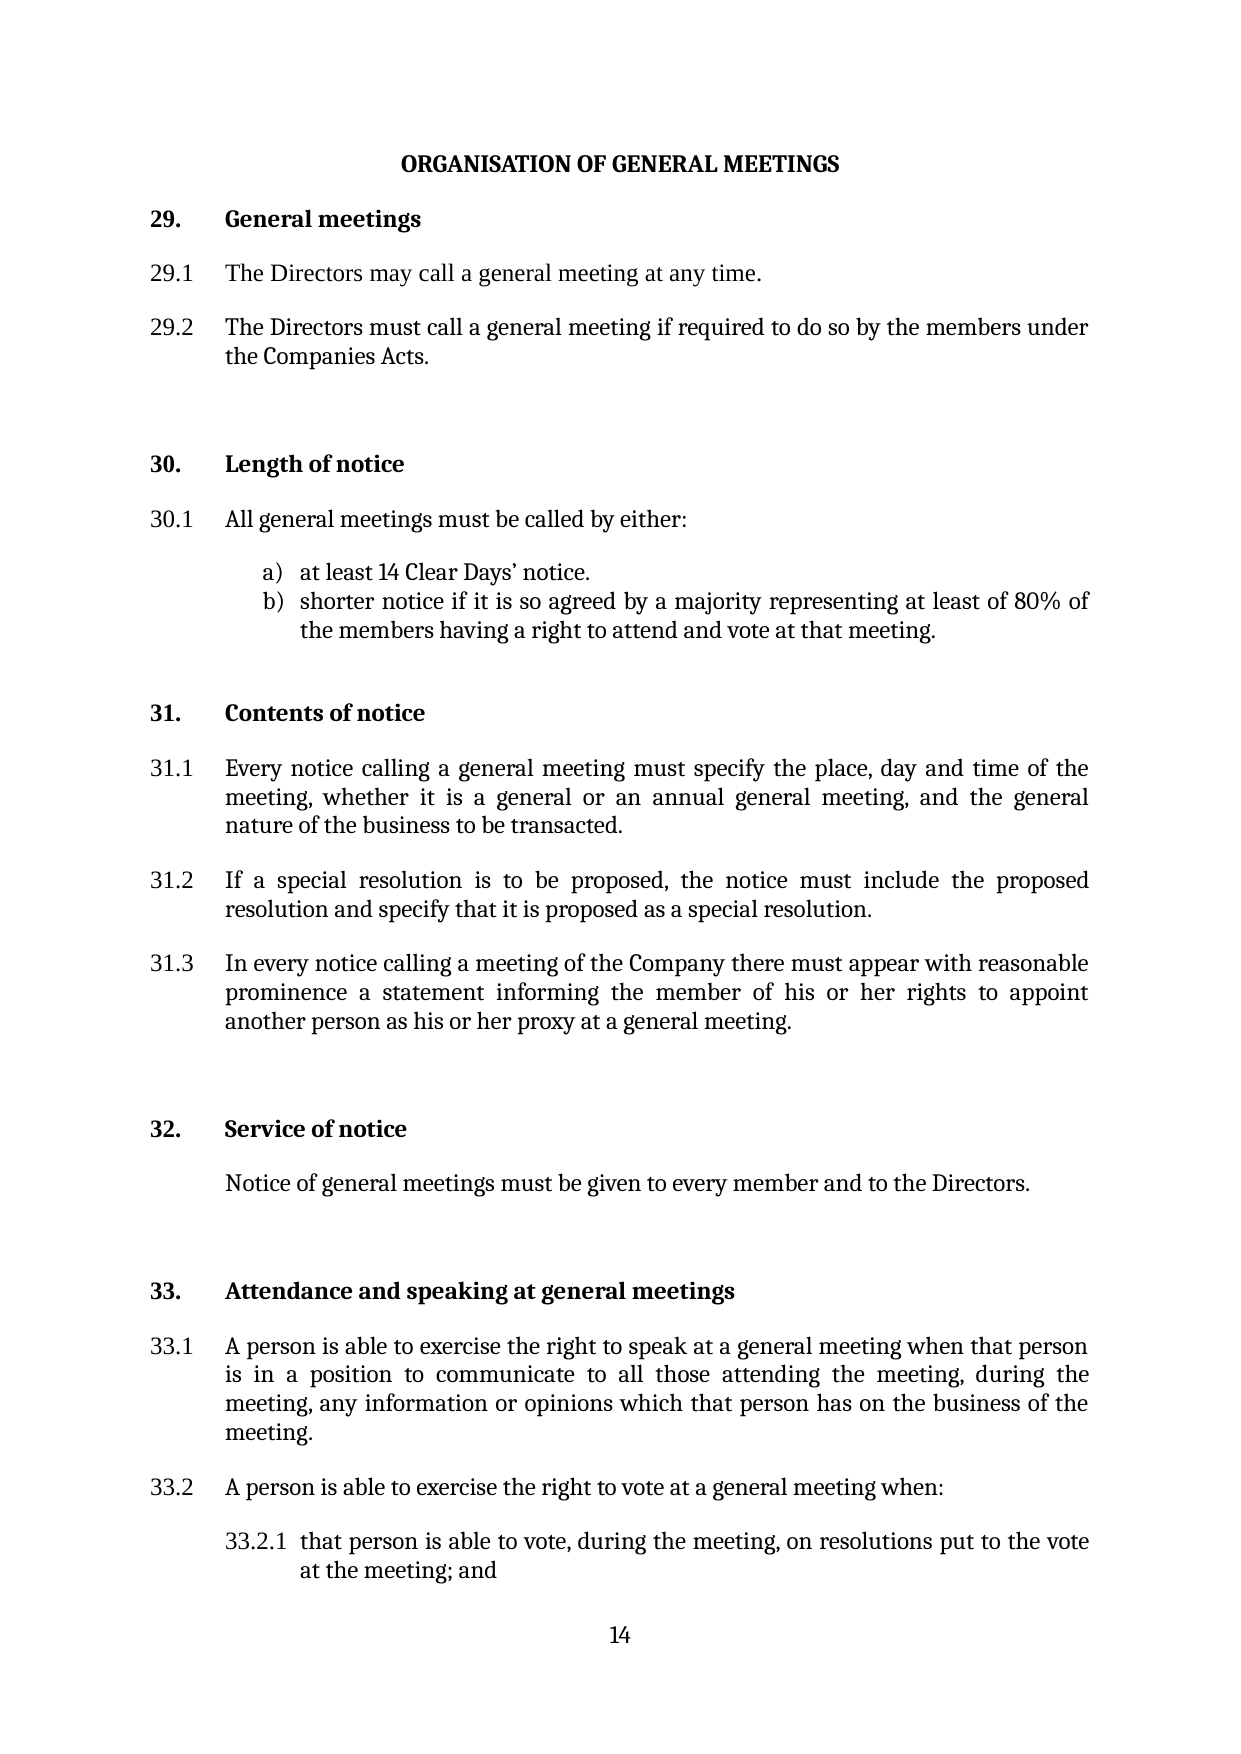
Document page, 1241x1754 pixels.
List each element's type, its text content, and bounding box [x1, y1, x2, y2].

list In every notice calling a meeting of the Company there must appear with reasonable prominence a statement informing the member of his or her rights to appoint another person as his or her proxy at a general meeting. [150, 948, 1090, 1035]
list that person is able to vote, during the meeting, on resolutions put to the vote at the meeting; and [225, 1526, 1090, 1584]
list Attendance and speaking at general meetings [150, 1276, 1090, 1306]
text Notice of general meetings must be given to every member and to the Directors. [150, 1169, 1090, 1197]
list at least 14 Clear Days’ notice. [262, 558, 1090, 587]
list The Directors must call a general meeting if required to do so by the members under the Companies Acts. [150, 312, 1090, 370]
list General meetings [150, 204, 1090, 233]
list A person is able to exercise the right to vote at a general meeting when: [150, 1472, 1090, 1501]
list Contents of notice [150, 698, 1090, 728]
list Length of notice [150, 449, 1090, 479]
list Service of notice [150, 1114, 1090, 1144]
list shorter notice if it is so agreed by a majority representing at least of 80% of the members having a right to attend and vote at that meeting. [262, 587, 1090, 644]
list If a special resolution is to be proposed, the notice must include the proposed resolution and specify that it is proposed as a special resolution. [150, 865, 1090, 923]
list The Directors may call a general meeting at any time. [150, 258, 1090, 287]
list A person is able to exercise the right to speak at a general meeting when that person is in a position to communicate to all those attending the meeting, during the meeting, any information or opinions which that person has on the business of the meeting. [150, 1331, 1090, 1447]
list All general meetings must be called by either: [150, 504, 1090, 533]
list Every notice calling a general meeting must specify the place, day and time of the meeting, whether it is a general or an annual general meeting, and the general nature of the business to be transacted. [150, 753, 1090, 840]
text ORGANISATION OF GENERAL MEETINGS [150, 150, 1090, 179]
